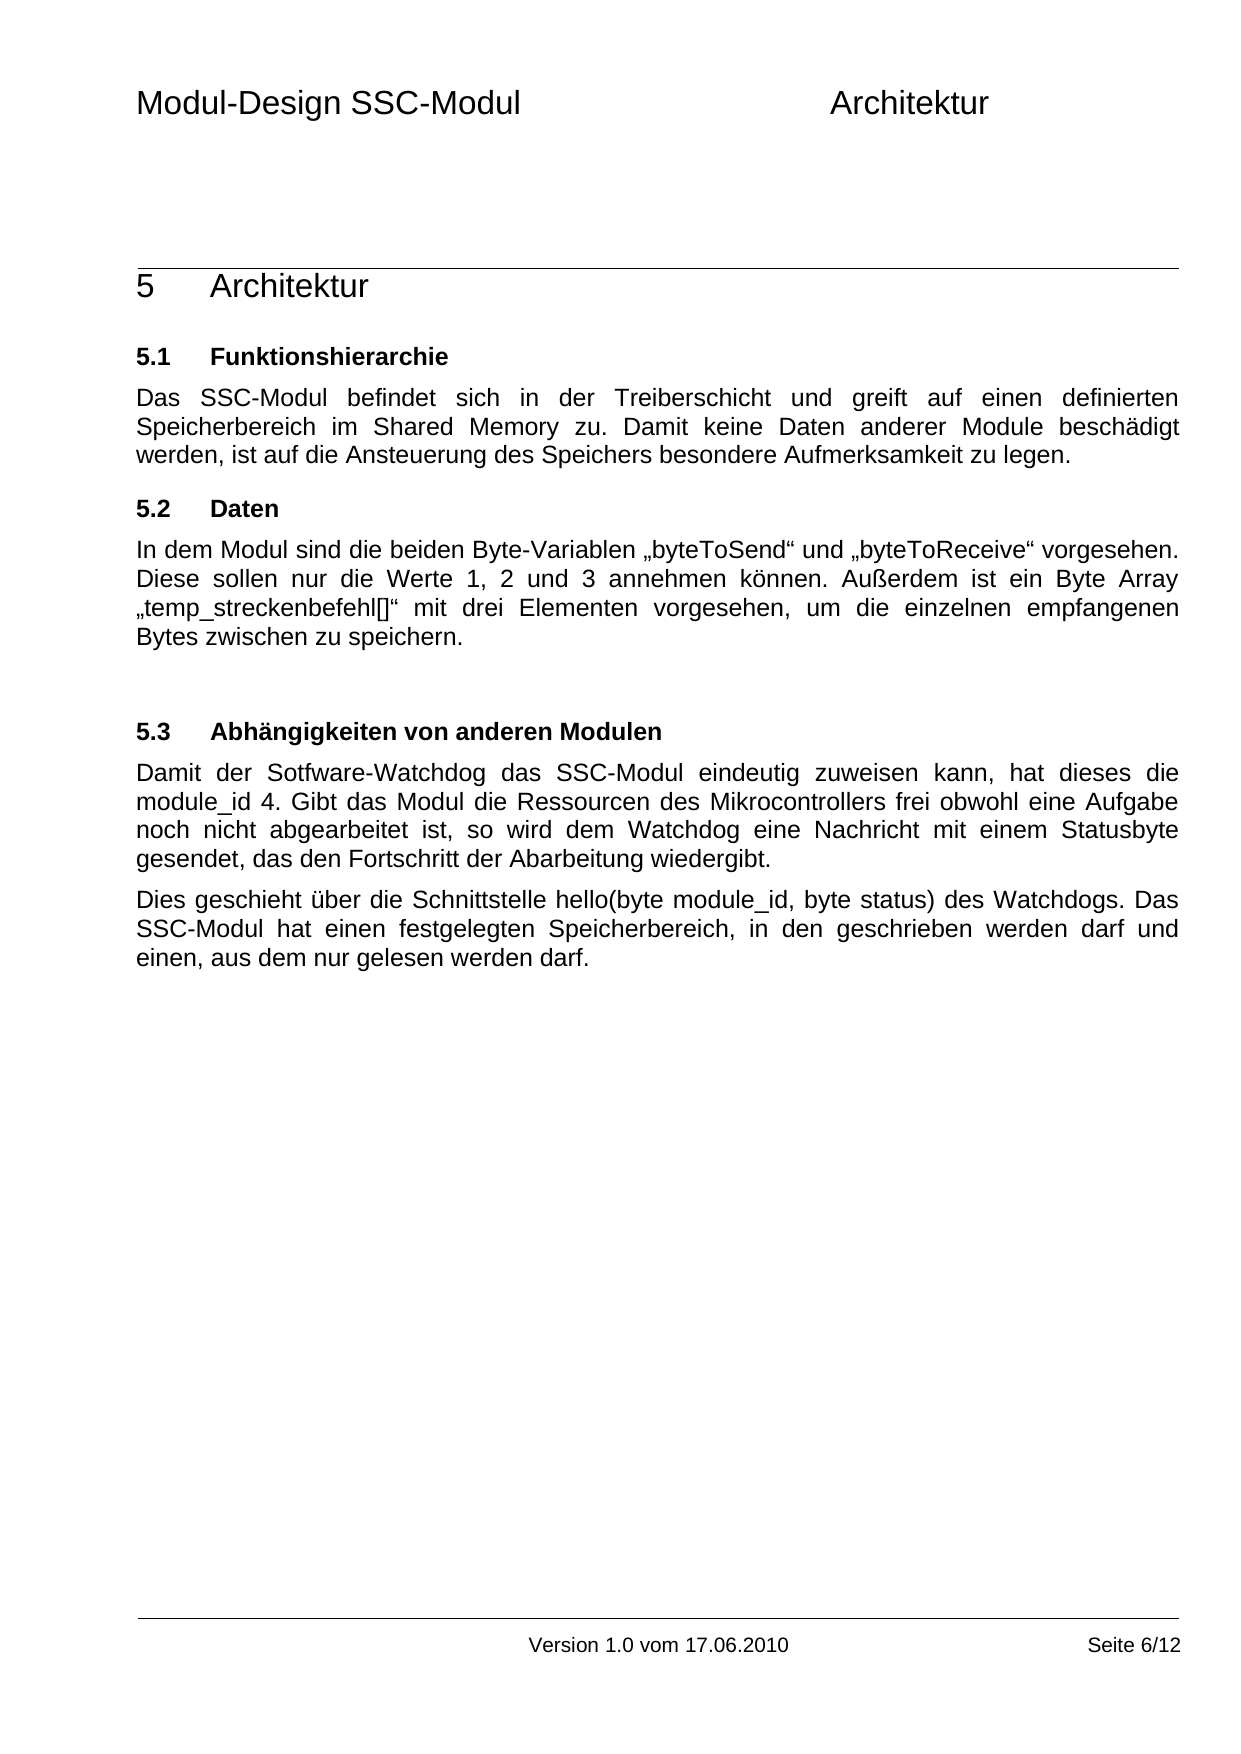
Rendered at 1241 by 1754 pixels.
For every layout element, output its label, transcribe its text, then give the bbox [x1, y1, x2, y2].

subtitle Funktionshierarchie [136, 342, 1181, 371]
text Damit der Sotfware-Watchdog das SSC-Modul eindeutig zuweisen kann, hat dieses die module_id 4. Gibt das Modul die Ressourcen des Mikrocontrollers frei obwohl eine Aufgabe noch nicht abgearbeitet ist, so wird dem Watchdog eine Nachricht mit einem Statusbyte gesendet, das den Fortschritt der Abarbeitung wiedergibt. [136, 758, 1181, 873]
text Dies geschieht über die Schnittstelle hello(byte module_id, byte status) des Watchdogs. Das SSC-Modul hat einen festgelegten Speicherbereich, in den geschrieben werden darf und einen, aus dem nur gelesen werden darf. [136, 886, 1181, 972]
text In dem Modul sind die beiden Byte-Variablen „byteToSend“ und „byteToReceive“ vorgesehen. Diese sollen nur die Werte 1, 2 und 3 annehmen können. Außerdem ist ein Byte Array „temp_streckenbefehl[]“ mit drei Elementen vorgesehen, um die einzelnen empfangenen Bytes zwischen zu speichern. [136, 536, 1181, 651]
subtitle Daten [136, 494, 1181, 523]
text Das SSC-Modul befindet sich in der Treiberschicht und greift auf einen definierten Speicherbereich im Shared Memory zu. Damit keine Daten anderer Module beschädigt werden, ist auf die Ansteuerung des Speichers besondere Aufmerksamkeit zu legen. [136, 383, 1181, 469]
subtitle Architektur [136, 289, 1181, 304]
subtitle Abhängigkeiten von anderen Modulen [136, 717, 1181, 746]
